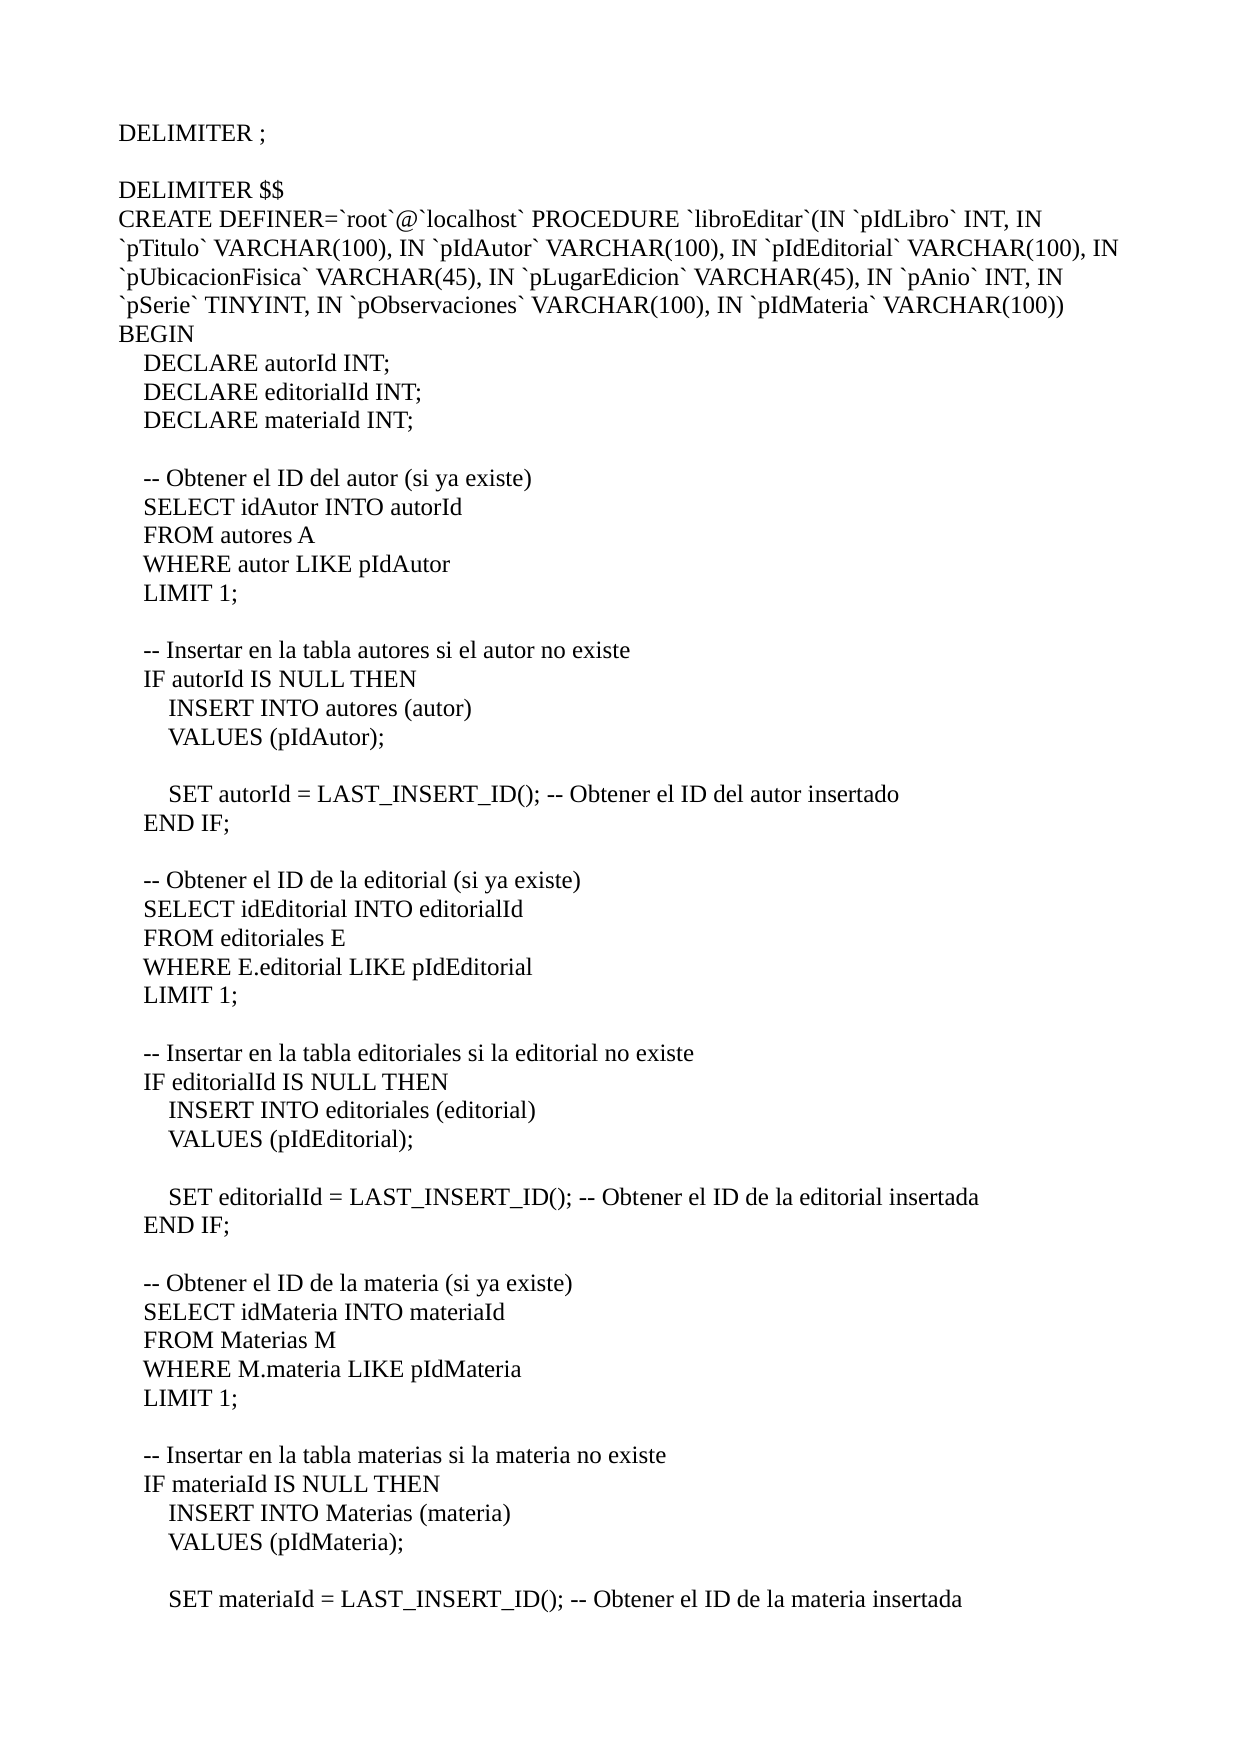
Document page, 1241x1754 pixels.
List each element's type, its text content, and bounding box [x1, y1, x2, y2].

text VALUES (pIdAutor); [118, 722, 1122, 751]
text WHERE M.materia LIKE pIdMateria [118, 1354, 1122, 1383]
text DECLARE editorialId INT; [118, 377, 1122, 406]
text BEGIN [118, 319, 1122, 348]
text IF autorId IS NULL THEN [118, 664, 1122, 693]
text FROM Materias M [118, 1326, 1122, 1354]
text SELECT idMateria INTO materiaId [118, 1297, 1122, 1326]
text SET editorialId = LAST_INSERT_ID(); -- Obtener el ID de la editorial insertada [118, 1182, 1122, 1211]
text SELECT idEditorial INTO editorialId [118, 894, 1122, 923]
text INSERT INTO Materias (materia) [118, 1498, 1122, 1527]
text SELECT idAutor INTO autorId [118, 492, 1122, 521]
text IF materiaId IS NULL THEN [118, 1469, 1122, 1498]
text LIMIT 1; [118, 1383, 1122, 1412]
text FROM editoriales E [118, 923, 1122, 952]
text END IF; [118, 1211, 1122, 1239]
text -- Obtener el ID de la editorial (si ya existe) [118, 866, 1122, 894]
text DELIMITER $$ [118, 176, 1122, 204]
text CREATE DEFINER=`root`@`localhost` PROCEDURE `libroEditar`(IN `pIdLibro` INT, IN `pTitulo` VARCHAR(100), IN `pIdAutor` VARCHAR(100), IN `pIdEditorial` VARCHAR(100), IN `pUbicacionFisica` VARCHAR(45), IN `pLugarEdicion` VARCHAR(45), IN `pAnio` INT, IN `pSerie` TINYINT, IN `pObservaciones` VARCHAR(100), IN `pIdMateria` VARCHAR(100)) [118, 204, 1122, 319]
text -- Insertar en la tabla autores si el autor no existe [118, 636, 1122, 664]
text -- Insertar en la tabla materias si la materia no existe [118, 1441, 1122, 1469]
text WHERE E.editorial LIKE pIdEditorial [118, 952, 1122, 981]
text VALUES (pIdEditorial); [118, 1124, 1122, 1153]
text END IF; [118, 808, 1122, 837]
text VALUES (pIdMateria); [118, 1527, 1122, 1556]
text -- Obtener el ID del autor (si ya existe) [118, 463, 1122, 492]
text DECLARE autorId INT; [118, 348, 1122, 377]
text DELIMITER ; [118, 118, 1122, 147]
text -- Insertar en la tabla editoriales si la editorial no existe [118, 1038, 1122, 1067]
text DECLARE materiaId INT; [118, 406, 1122, 434]
text WHERE autor LIKE pIdAutor [118, 549, 1122, 578]
text IF editorialId IS NULL THEN [118, 1067, 1122, 1096]
text SET autorId = LAST_INSERT_ID(); -- Obtener el ID del autor insertado [118, 779, 1122, 808]
text LIMIT 1; [118, 578, 1122, 607]
text SET materiaId = LAST_INSERT_ID(); -- Obtener el ID de la materia insertada [118, 1584, 1122, 1613]
text INSERT INTO editoriales (editorial) [118, 1096, 1122, 1124]
text LIMIT 1; [118, 981, 1122, 1009]
text FROM autores A [118, 521, 1122, 549]
text -- Obtener el ID de la materia (si ya existe) [118, 1268, 1122, 1297]
text INSERT INTO autores (autor) [118, 693, 1122, 722]
